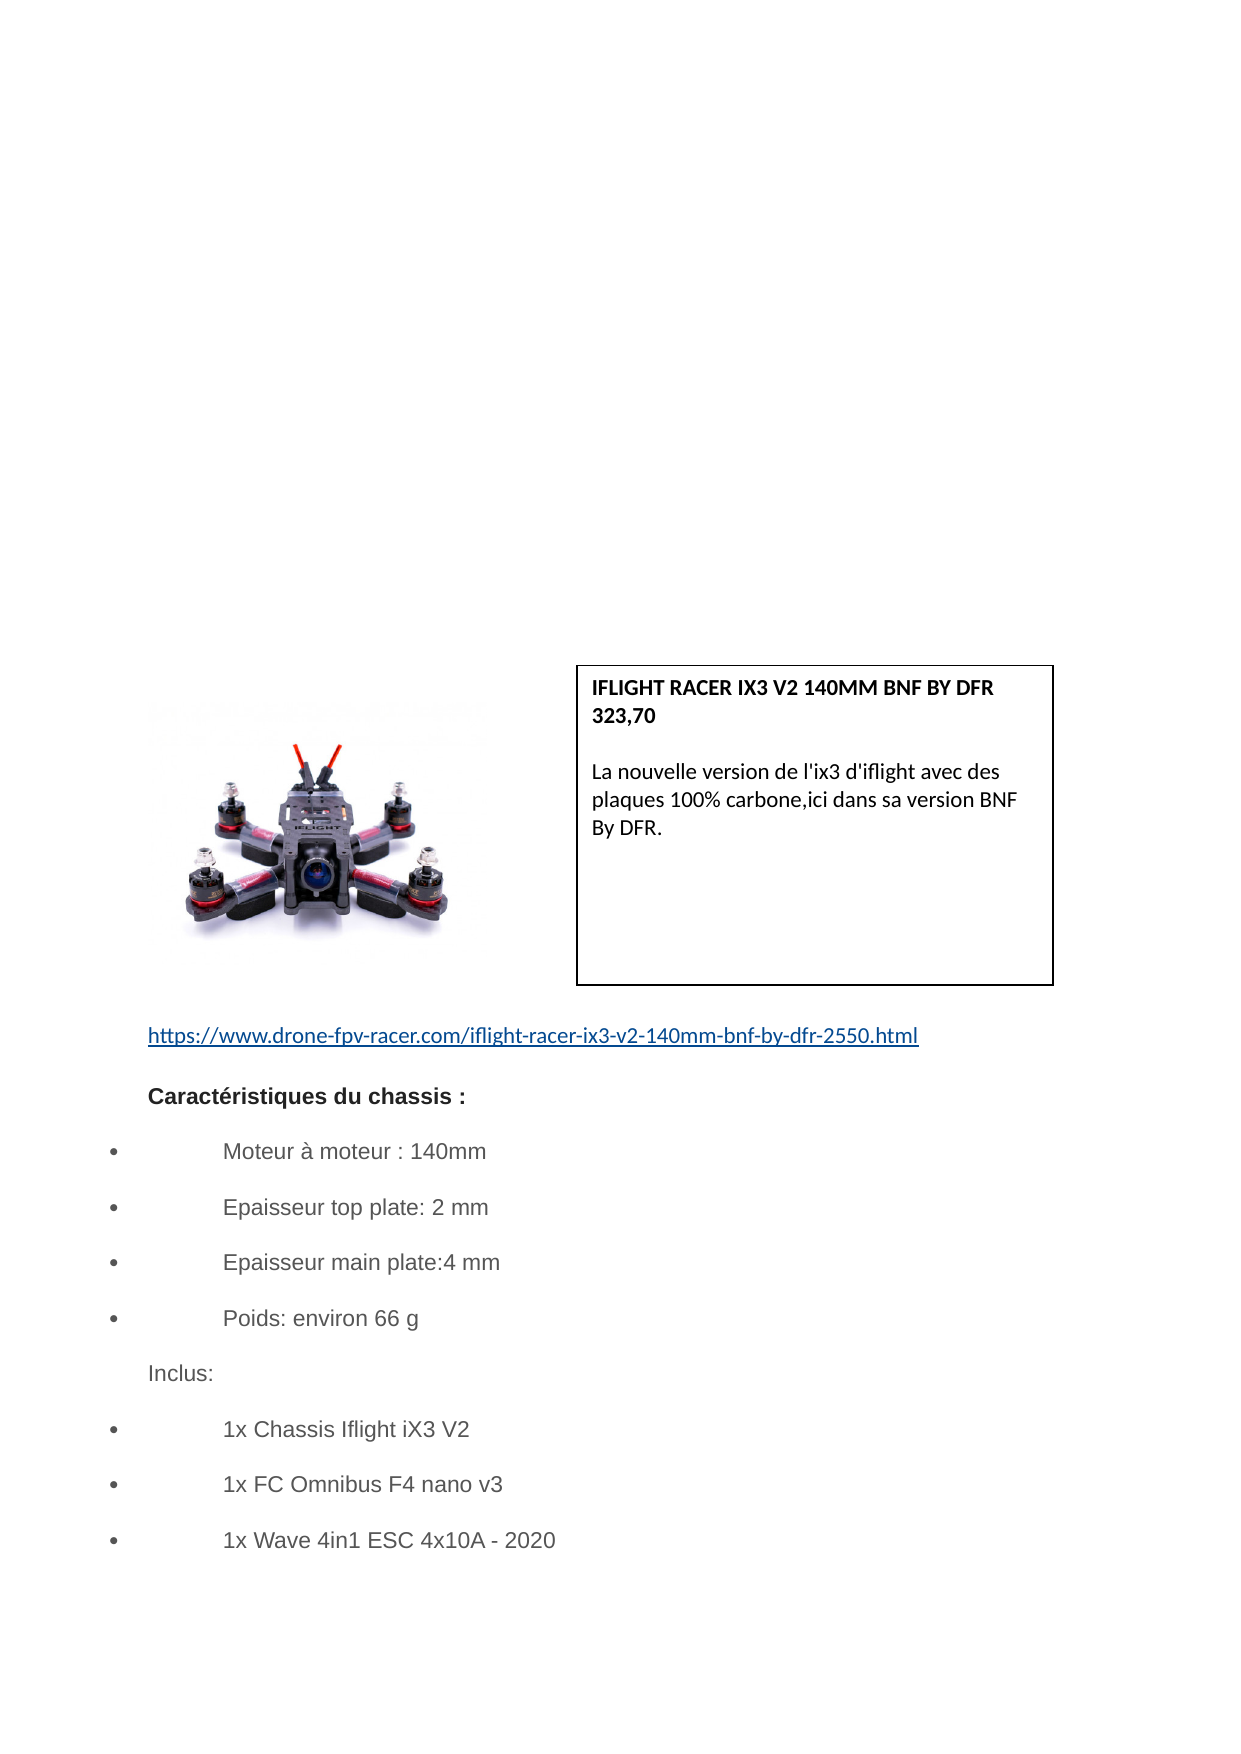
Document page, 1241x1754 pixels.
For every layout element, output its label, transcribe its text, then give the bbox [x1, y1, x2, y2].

list Moteur à moteur : 140mm [110, 1138, 1093, 1164]
list Epaisseur top plate: 2 mm [110, 1194, 1093, 1220]
list Poids: environ 66 g [110, 1305, 1093, 1331]
list 1x Chassis Iflight iX3 V2 [110, 1416, 1093, 1442]
picture [147, 663, 487, 1003]
list Epaisseur main plate:4 mm [110, 1249, 1093, 1276]
text https://www.drone-fpv-racer.com/iflight-racer-ix3-v2-140mm-bnf-by-dfr-2550.html [148, 1021, 1093, 1049]
list 1x Wave 4in1 ESC 4x10A - 2020 [110, 1527, 1093, 1553]
text Inclus: [148, 1360, 1093, 1387]
list 1x FC Omnibus F4 nano v3 [110, 1471, 1093, 1498]
subtitle Caractéristiques du chassis : [148, 1083, 1093, 1109]
